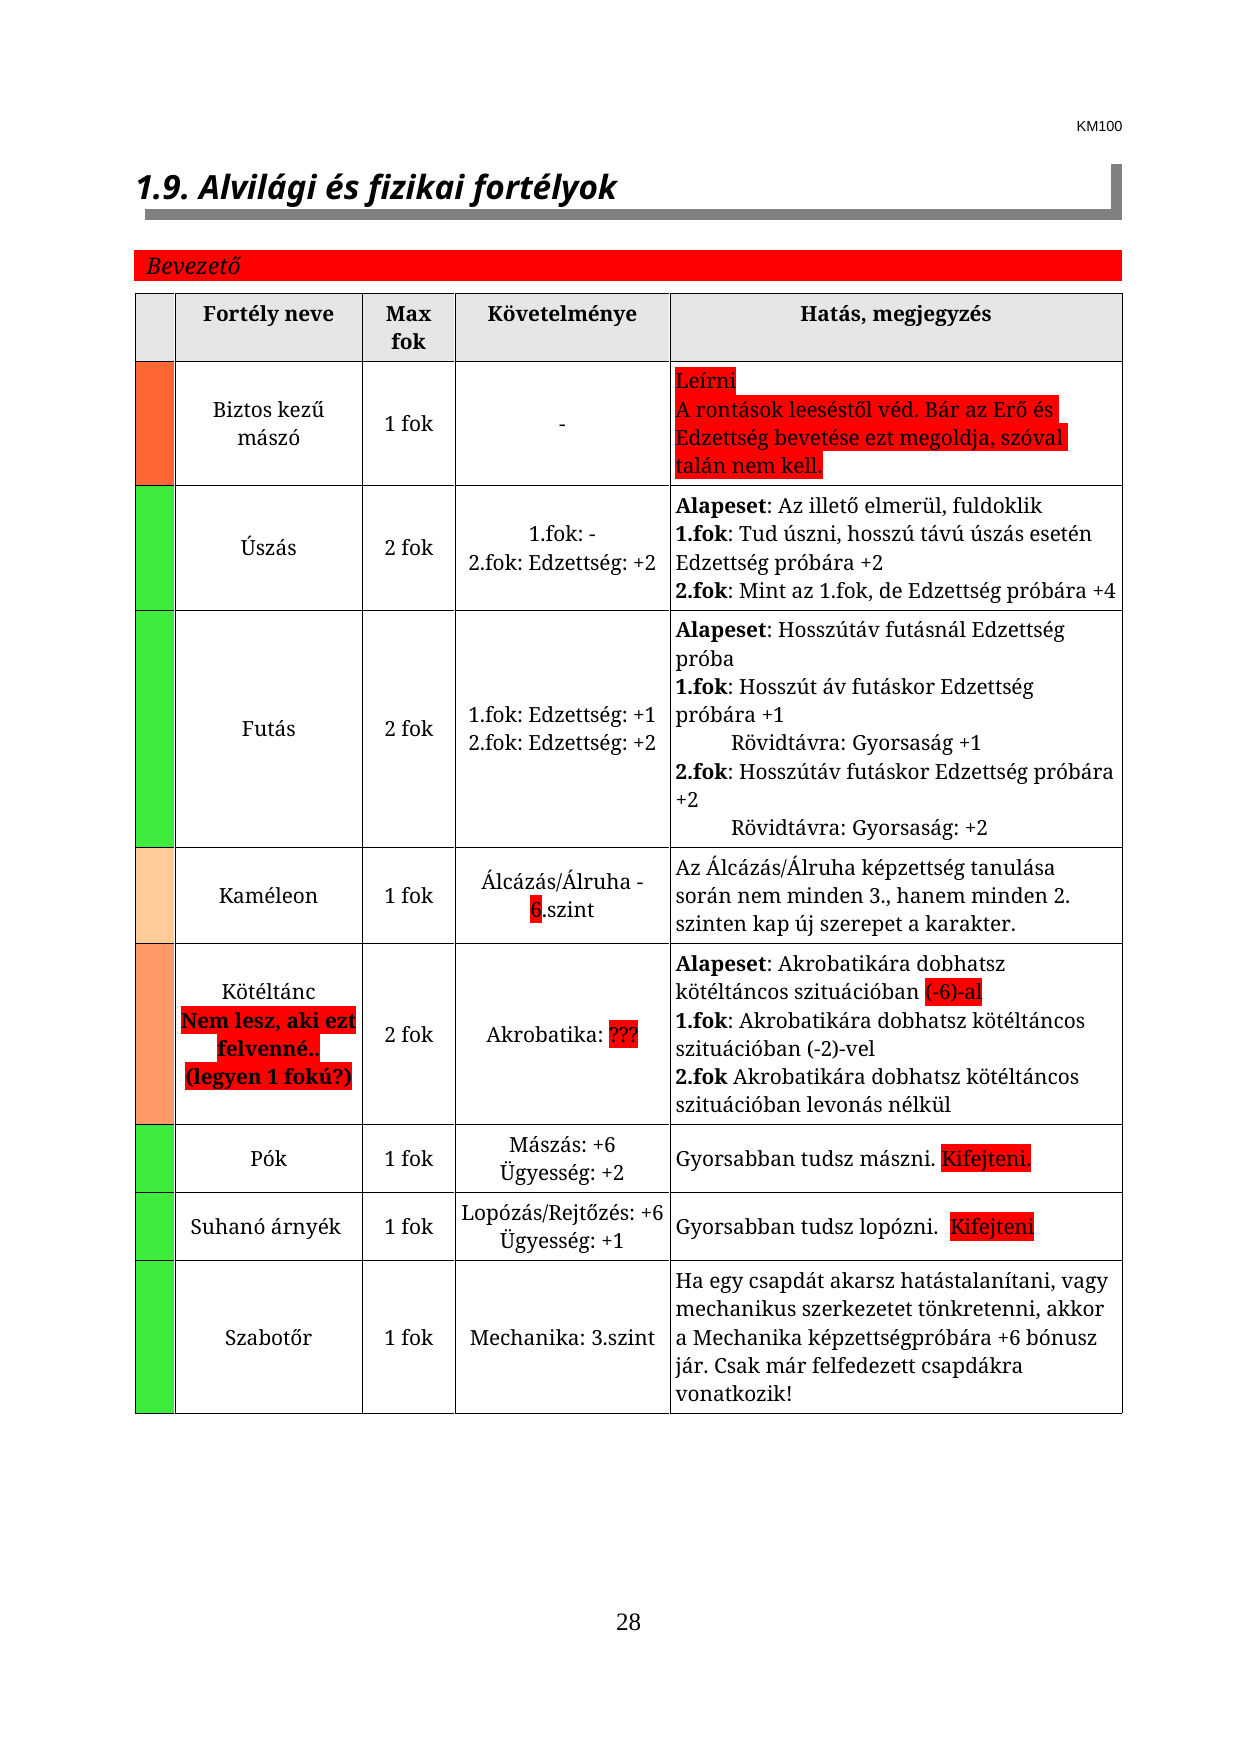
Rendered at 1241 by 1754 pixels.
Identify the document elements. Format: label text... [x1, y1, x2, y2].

table_cell Álcázás/Álruha - 6.szint [456, 848, 669, 943]
table_cell 1 fok [363, 1261, 454, 1413]
table_cell 1 fok [363, 1193, 454, 1260]
table_cell Mászás: +6 Ügyesség: +2 [456, 1125, 669, 1192]
table_cell 1 fok [363, 362, 454, 485]
table_cell Az Álcázás/Álruha képzettség tanulása során nem minden 3., hanem minden 2. szinten kap új szerepet a karakter. [671, 848, 1122, 943]
table_header Max fok [363, 294, 454, 361]
subtitle Alvilági és fizikai fortélyok [134, 164, 1111, 209]
table_cell Úszás [176, 486, 362, 610]
table_cell [136, 944, 174, 1124]
table_cell Alapeset: Akrobatikára dobhatsz kötéltáncos szituációban (-6)-al 1.fok: Akrobatikára dobhatsz kötéltáncos szituációban (-2)-vel 2.fok Akrobatikára dobhatsz kötéltáncos szituációban levonás nélkül [671, 944, 1122, 1124]
table_cell Biztos kezű mászó [176, 362, 362, 485]
table_cell 1 fok [363, 1125, 454, 1192]
table_cell Alapeset: Az illető elmerül, fuldoklik 1.fok: Tud úszni, hosszú távú úszás esetén Edzettség próbára +2 2.fok: Mint az 1.fok, de Edzettség próbára +4 [671, 486, 1122, 610]
table_cell Szabotőr [176, 1261, 362, 1413]
table_cell Lopózás/Rejtőzés: +6 Ügyesség: +1 [456, 1193, 669, 1260]
table_cell Alapeset: Hosszútáv futásnál Edzettség próba 1.fok: Hosszút áv futáskor Edzettség próbára +1 Rövidtávra: Gyorsaság +1 2.fok: Hosszútáv futáskor Edzettség próbára +2 Rövidtávra: Gyorsaság: +2 [671, 611, 1122, 847]
table_header Hatás, megjegyzés [671, 294, 1122, 361]
table_cell 2 fok [363, 944, 454, 1124]
table_header [136, 294, 174, 361]
table_cell [136, 611, 174, 847]
table_cell 1 fok [363, 848, 454, 943]
table_cell Leírni A rontások leeséstől véd. Bár az Erő és Edzettség bevetése ezt megoldja, szóval talán nem kell. [671, 362, 1122, 485]
table_cell Pók [176, 1125, 362, 1192]
table_cell [136, 1261, 174, 1413]
table_cell 1.fok: - 2.fok: Edzettség: +2 [456, 486, 669, 610]
text Bevezető [134, 250, 1122, 281]
table_cell Ha egy csapdát akarsz hatástalanítani, vagy mechanikus szerkezetet tönkretenni, akkor a Mechanika képzettségpróbára +6 bónusz jár. Csak már felfedezett csapdákra vonatkozik! [671, 1261, 1122, 1413]
table_cell [136, 362, 174, 485]
table_cell [136, 848, 174, 943]
table_cell 2 fok [363, 486, 454, 610]
table_header Követelménye [456, 294, 669, 361]
table_cell [136, 486, 174, 610]
table_cell Gyorsabban tudsz lopózni. Kifejteni [671, 1193, 1122, 1260]
table_cell - [456, 362, 669, 485]
table_cell 1.fok: Edzettség: +1 2.fok: Edzettség: +2 [456, 611, 669, 847]
table_cell Mechanika: 3.szint [456, 1261, 669, 1413]
table_cell Akrobatika: ??? [456, 944, 669, 1124]
table_cell Kaméleon [176, 848, 362, 943]
table_cell Gyorsabban tudsz mászni. Kifejteni. [671, 1125, 1122, 1192]
table_cell Suhanó árnyék [176, 1193, 362, 1260]
table_cell Futás [176, 611, 362, 847]
table_cell Kötéltánc Nem lesz, aki ezt felvenné.. (legyen 1 fokú?) [176, 944, 362, 1124]
table_cell [136, 1193, 174, 1260]
table_cell 2 fok [363, 611, 454, 847]
table_cell [136, 1125, 174, 1192]
table_header Fortély neve [176, 294, 362, 361]
